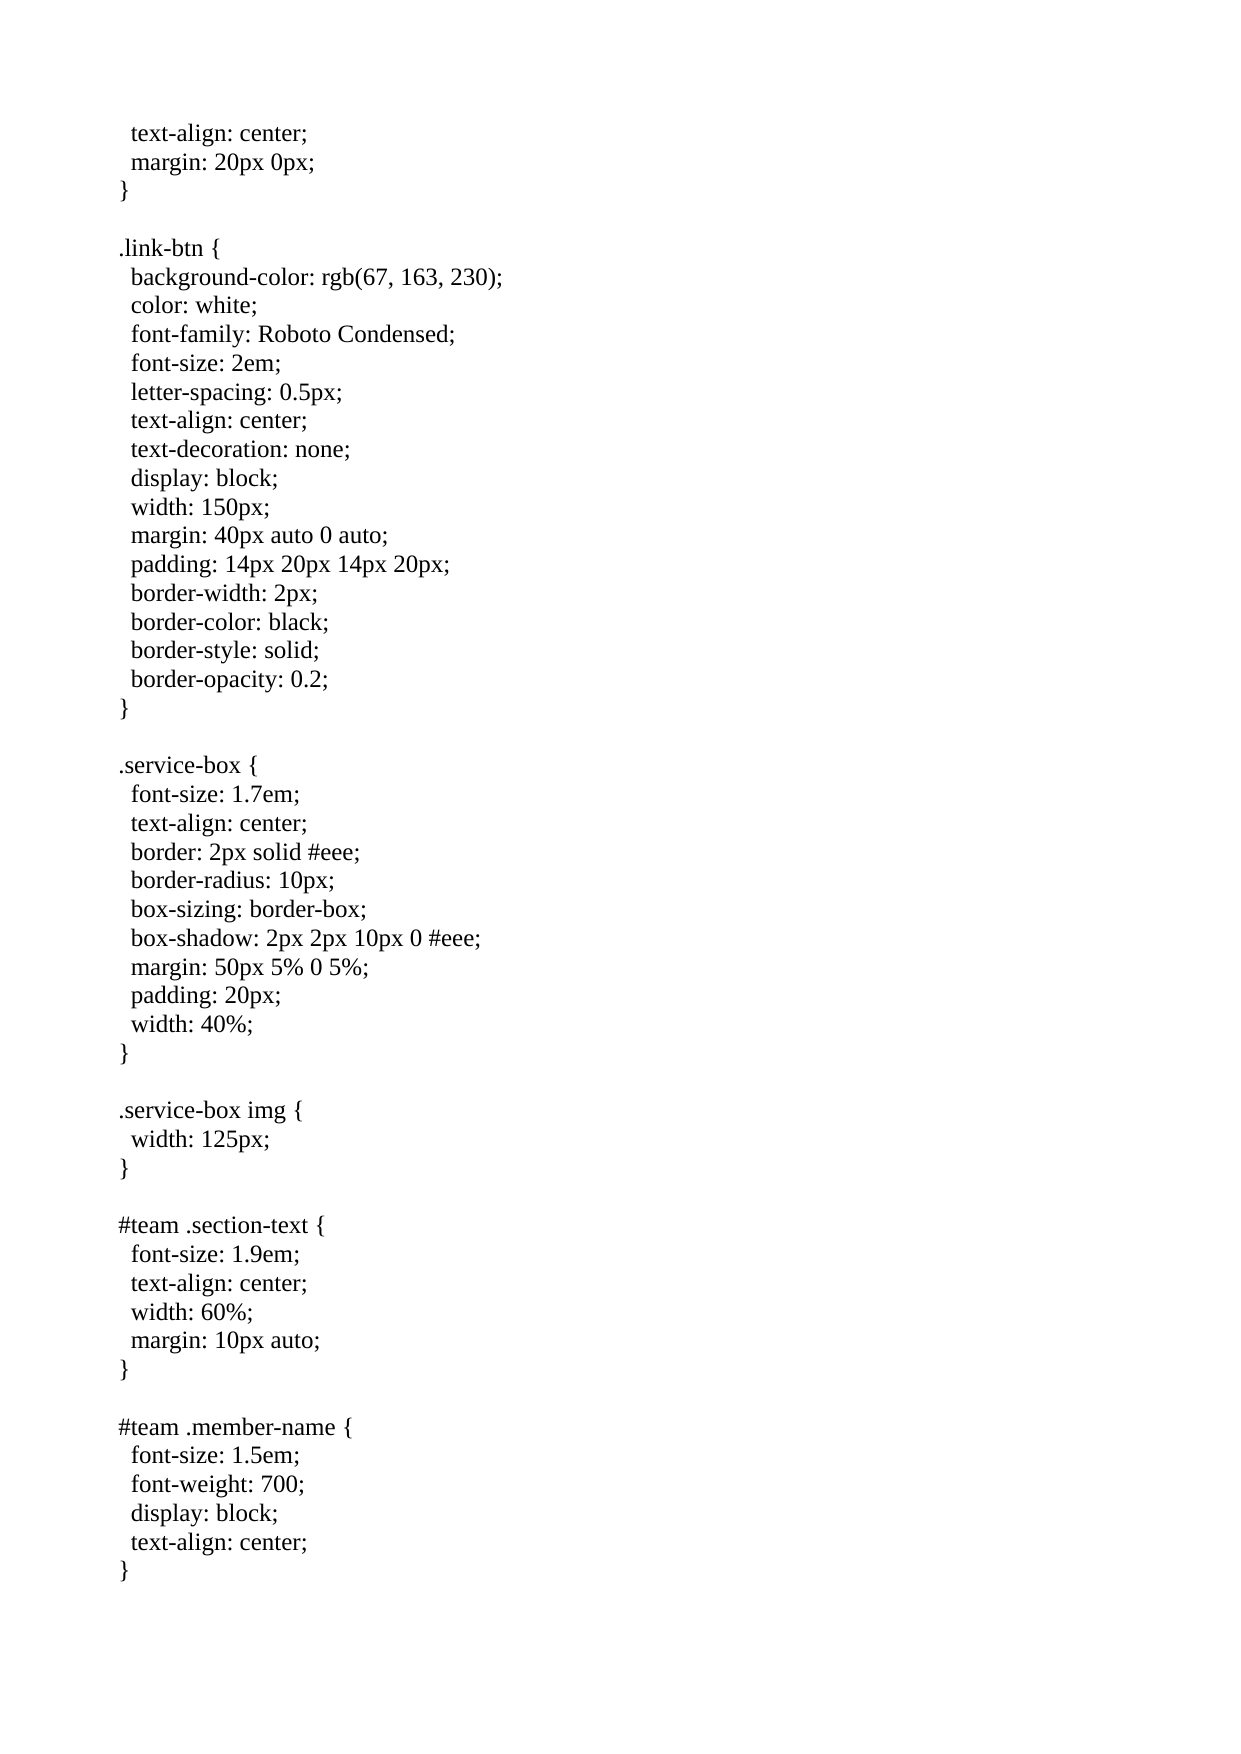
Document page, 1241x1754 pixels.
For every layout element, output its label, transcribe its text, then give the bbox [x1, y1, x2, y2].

text font-weight: 700; [118, 1469, 1122, 1498]
text font-size: 1.5em; [118, 1441, 1122, 1469]
text text-align: center; [118, 1268, 1122, 1297]
text .service-box img { [118, 1096, 1122, 1124]
text } [118, 693, 1122, 722]
text letter-spacing: 0.5px; [118, 377, 1122, 406]
text box-sizing: border-box; [118, 894, 1122, 923]
text text-align: center; [118, 406, 1122, 434]
text font-size: 1.9em; [118, 1239, 1122, 1268]
text #team .member-name { [118, 1412, 1122, 1441]
text padding: 20px; [118, 981, 1122, 1009]
text margin: 40px auto 0 auto; [118, 521, 1122, 549]
text font-size: 2em; [118, 348, 1122, 377]
text width: 60%; [118, 1297, 1122, 1326]
text display: block; [118, 463, 1122, 492]
text font-size: 1.7em; [118, 779, 1122, 808]
text padding: 14px 20px 14px 20px; [118, 549, 1122, 578]
text margin: 50px 5% 0 5%; [118, 952, 1122, 981]
text } [118, 1153, 1122, 1182]
text border-color: black; [118, 607, 1122, 636]
text border-style: solid; [118, 636, 1122, 664]
text width: 40%; [118, 1009, 1122, 1038]
text width: 150px; [118, 492, 1122, 521]
text display: block; [118, 1498, 1122, 1527]
text color: white; [118, 291, 1122, 319]
text .service-box { [118, 751, 1122, 779]
text border-width: 2px; [118, 578, 1122, 607]
text margin: 10px auto; [118, 1326, 1122, 1354]
text text-align: center; [118, 118, 1122, 147]
text border: 2px solid #eee; [118, 837, 1122, 866]
text text-align: center; [118, 808, 1122, 837]
text } [118, 1354, 1122, 1383]
text } [118, 1556, 1122, 1584]
text text-decoration: none; [118, 434, 1122, 463]
text } [118, 1038, 1122, 1067]
text font-family: Roboto Condensed; [118, 319, 1122, 348]
text #team .section-text { [118, 1211, 1122, 1239]
text border-radius: 10px; [118, 866, 1122, 894]
text background-color: rgb(67, 163, 230); [118, 262, 1122, 291]
text .link-btn { [118, 233, 1122, 262]
text } [118, 176, 1122, 204]
text width: 125px; [118, 1124, 1122, 1153]
text box-shadow: 2px 2px 10px 0 #eee; [118, 923, 1122, 952]
text border-opacity: 0.2; [118, 664, 1122, 693]
text margin: 20px 0px; [118, 147, 1122, 176]
text text-align: center; [118, 1527, 1122, 1556]
